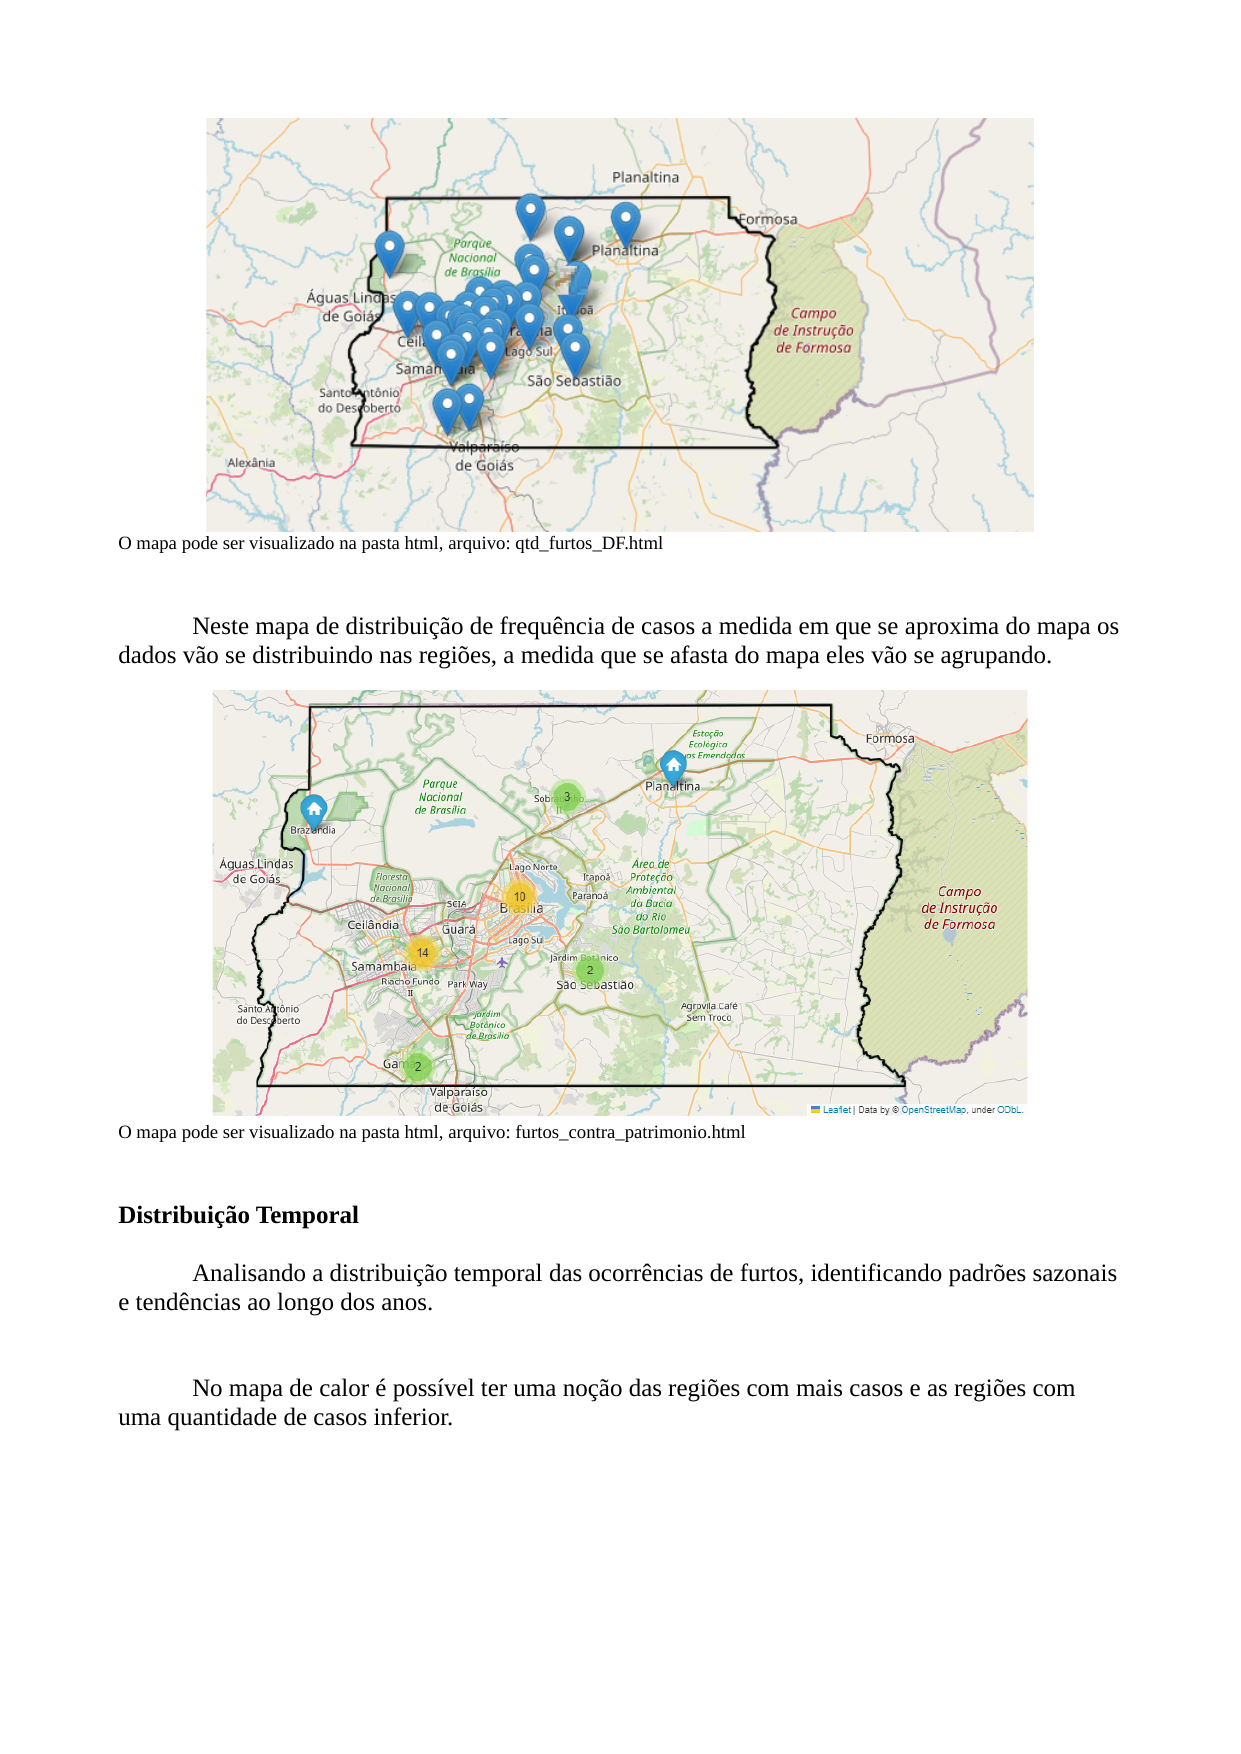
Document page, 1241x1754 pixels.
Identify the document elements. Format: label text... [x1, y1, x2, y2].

text No mapa de calor é possível ter uma noção das regiões com mais casos e as regiões com uma quantidade de casos inferior. [118, 1373, 1122, 1430]
text Distribuição Temporal [118, 1200, 1122, 1229]
text Analisando a distribuição temporal das ocorrências de furtos, identificando padrões sazonais e tendências ao longo dos anos. [118, 1258, 1122, 1315]
text O mapa pode ser visualizado na pasta html, arquivo: furtos_contra_patrimonio.html [118, 1121, 1122, 1143]
picture [206, 118, 1034, 532]
text Neste mapa de distribuição de frequência de casos a medida em que se aproxima do mapa os dados vão se distribuindo nas regiões, a medida que se afasta do mapa eles vão se agrupando. [118, 611, 1122, 668]
picture [212, 690, 1028, 1116]
text O mapa pode ser visualizado na pasta html, arquivo: qtd_furtos_DF.html [118, 118, 1122, 553]
